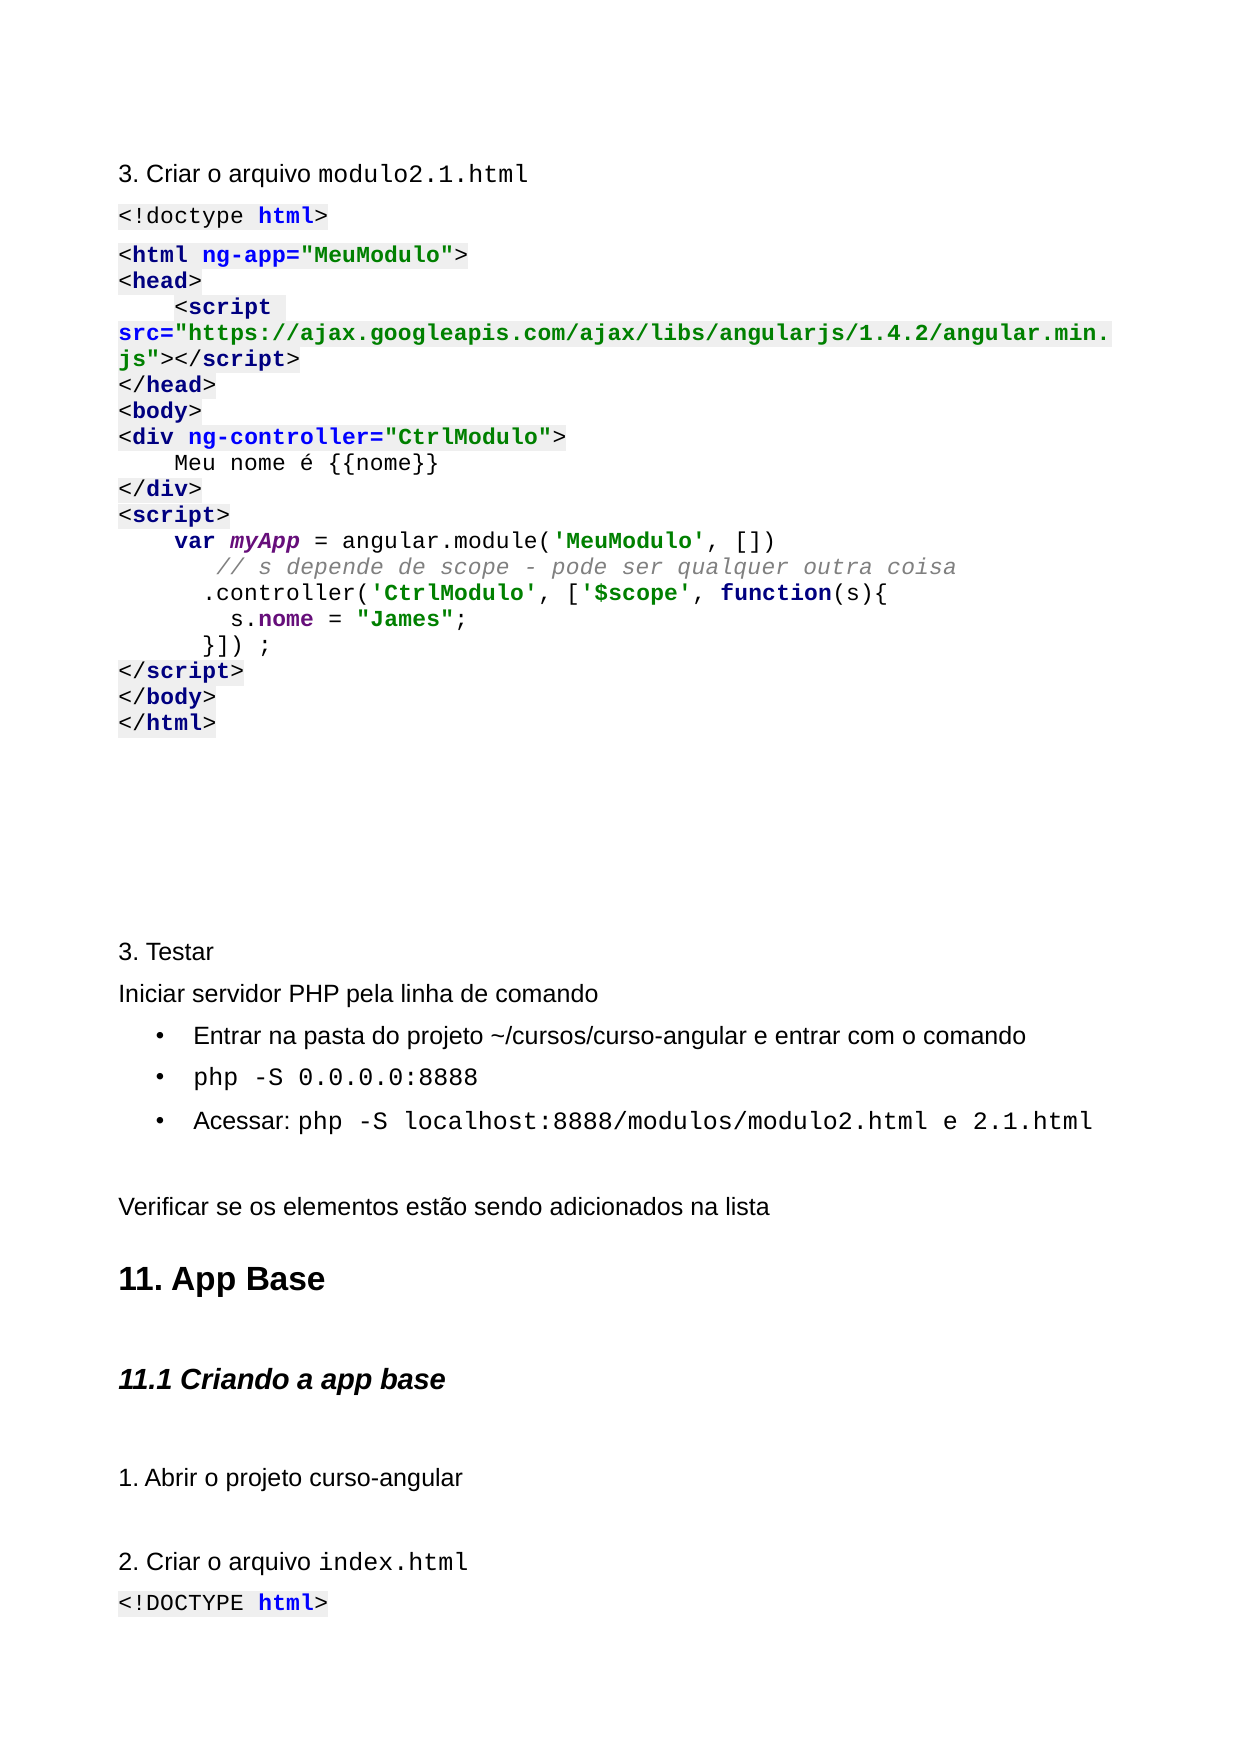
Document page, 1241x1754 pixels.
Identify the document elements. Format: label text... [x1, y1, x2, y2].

text </script> [118, 660, 1122, 686]
list Acessar: php -S localhost:8888/modulos/modulo2.html e 2.1.html [156, 1107, 1122, 1137]
text </html> [118, 712, 1122, 738]
text 3. Testar [118, 938, 1122, 966]
text Verificar se os elementos estão sendo adicionados na lista [118, 1193, 1122, 1221]
text 1. Abrir o projeto curso-angular [118, 1463, 1122, 1492]
text <script> [118, 503, 1122, 529]
list Entrar na pasta do projeto ~/cursos/curso-angular e entrar com o comando [156, 1022, 1122, 1049]
text <head> [118, 269, 1122, 295]
text <body> [118, 399, 1122, 425]
list php -S 0.0.0.0:8888 [156, 1064, 1122, 1092]
text <!doctype html> [118, 204, 1122, 230]
subtitle 11.1 Criando a app base [118, 1363, 1122, 1395]
text <!DOCTYPE html> [118, 1591, 1122, 1617]
text Iniciar servidor PHP pela linha de comando [118, 979, 1122, 1008]
text <div ng-controller="CtrlModulo"> [118, 425, 1122, 451]
text <script src="https://ajax.googleapis.com/ajax/libs/angularjs/1.4.2/angular.min.js"></script> [118, 295, 1122, 373]
text var myApp = angular.module('MeuModulo', []) [118, 529, 1122, 556]
text </div> [118, 477, 1122, 503]
subtitle 11. App Base [118, 1259, 1122, 1297]
text 2. Criar o arquivo index.html [118, 1547, 1122, 1577]
text s.nome = "James"; [118, 608, 1122, 634]
text Meu nome é {{nome}} [118, 451, 1122, 477]
text .controller('CtrlModulo', ['$scope', function(s){ [118, 582, 1122, 608]
text </head> [118, 373, 1122, 399]
text </body> [118, 686, 1122, 712]
text <html ng-app="MeuModulo"> [118, 243, 1122, 269]
text // s depende de scope - pode ser qualquer outra coisa [118, 556, 1122, 582]
text 3. Criar o arquivo modulo2.1.html [118, 160, 1122, 190]
text }]) ; [118, 634, 1122, 660]
